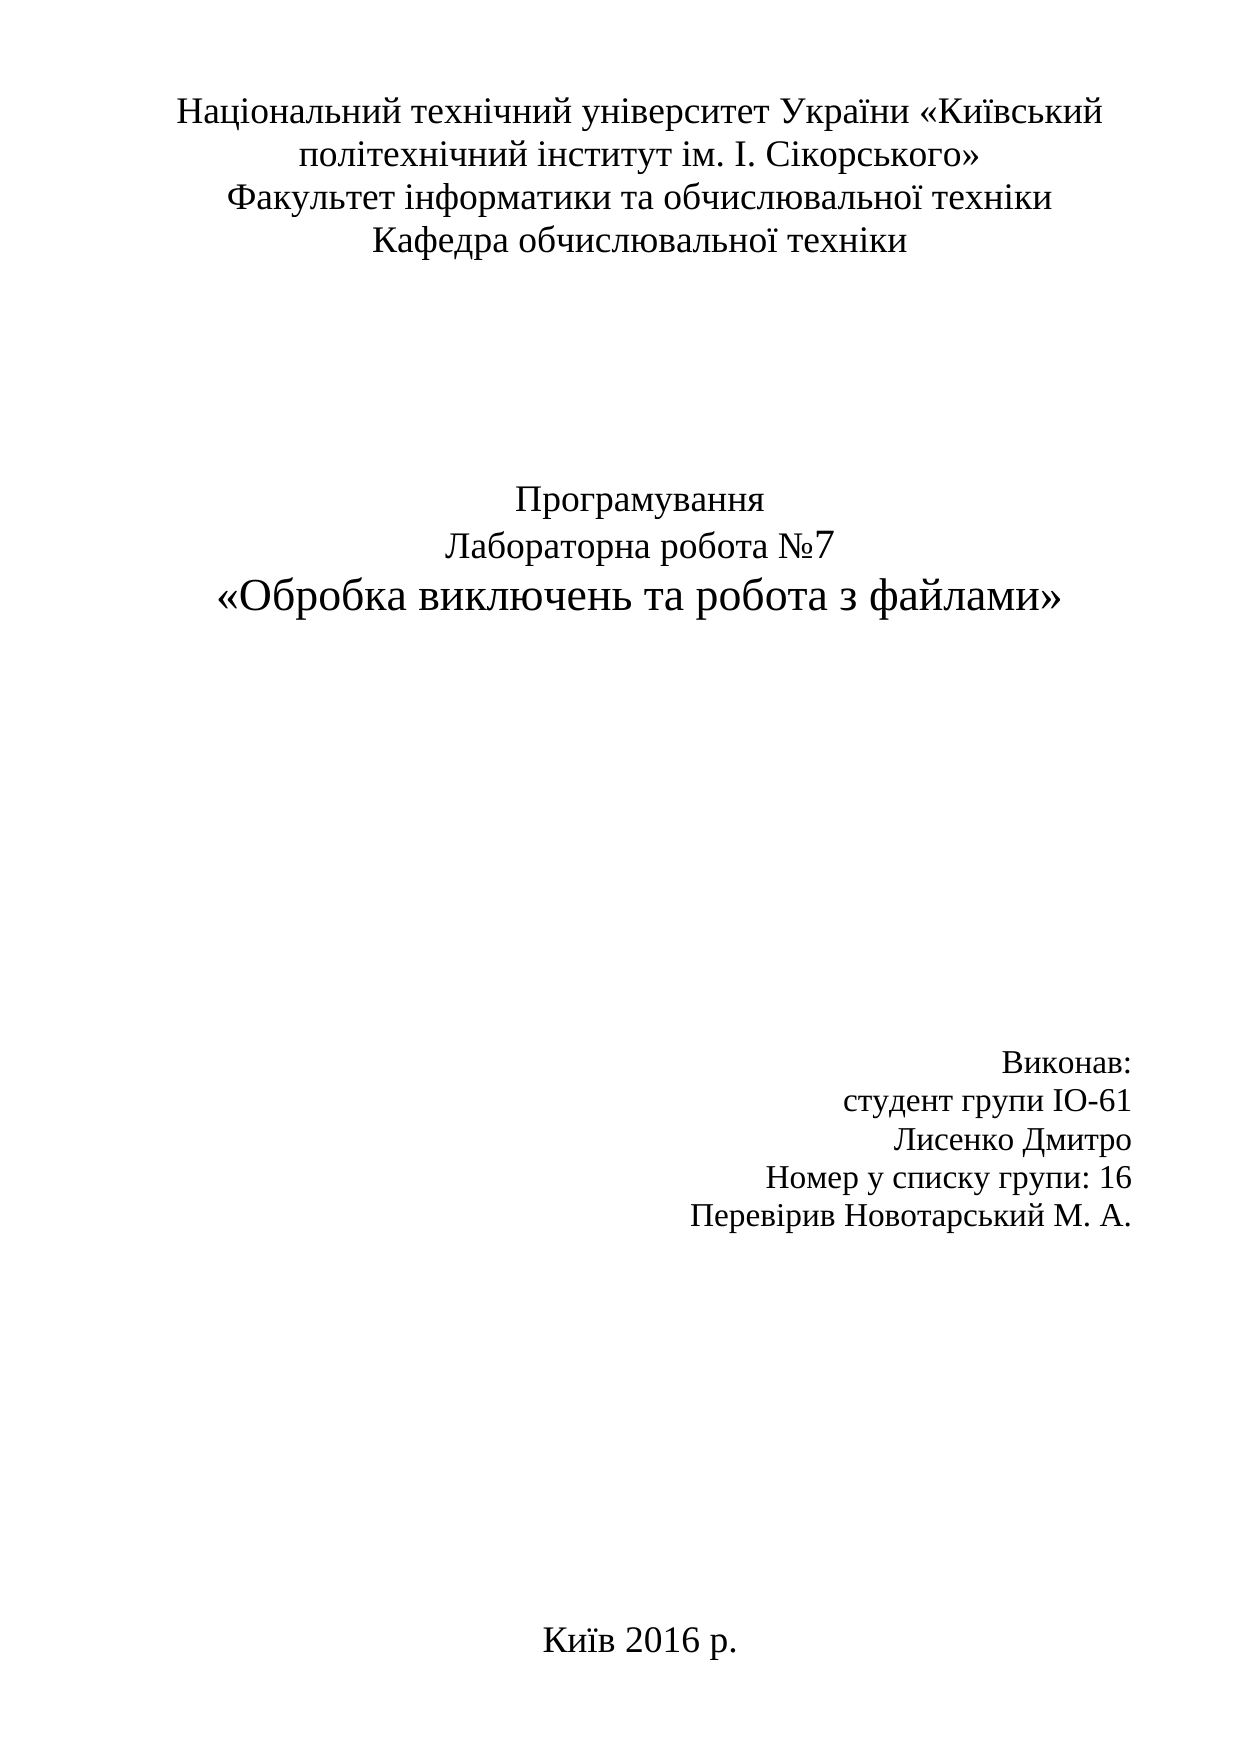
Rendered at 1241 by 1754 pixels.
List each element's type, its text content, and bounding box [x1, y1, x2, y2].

text Кафедра обчислювальної техніки [148, 218, 1132, 261]
text Виконав: [148, 1042, 1132, 1080]
text Національний технічний університет України «Київський політехнічний інститут ім. І. Сікорського» [148, 88, 1132, 175]
text Програмування [148, 477, 1132, 520]
text «Обробка виключень та робота з файлами» [148, 568, 1132, 620]
text Номер у списку групи: 16 [148, 1157, 1132, 1195]
text Факультет інформатики та обчислювальної техніки [148, 175, 1132, 218]
text Лисенко Дмитро [148, 1119, 1132, 1157]
text Перевірив Новотарський М. А. [148, 1195, 1132, 1234]
text Київ 2016 р. [148, 1617, 1132, 1660]
text Лабораторна робота №7 [148, 520, 1132, 568]
text студент групи ІО-61 [148, 1080, 1132, 1119]
